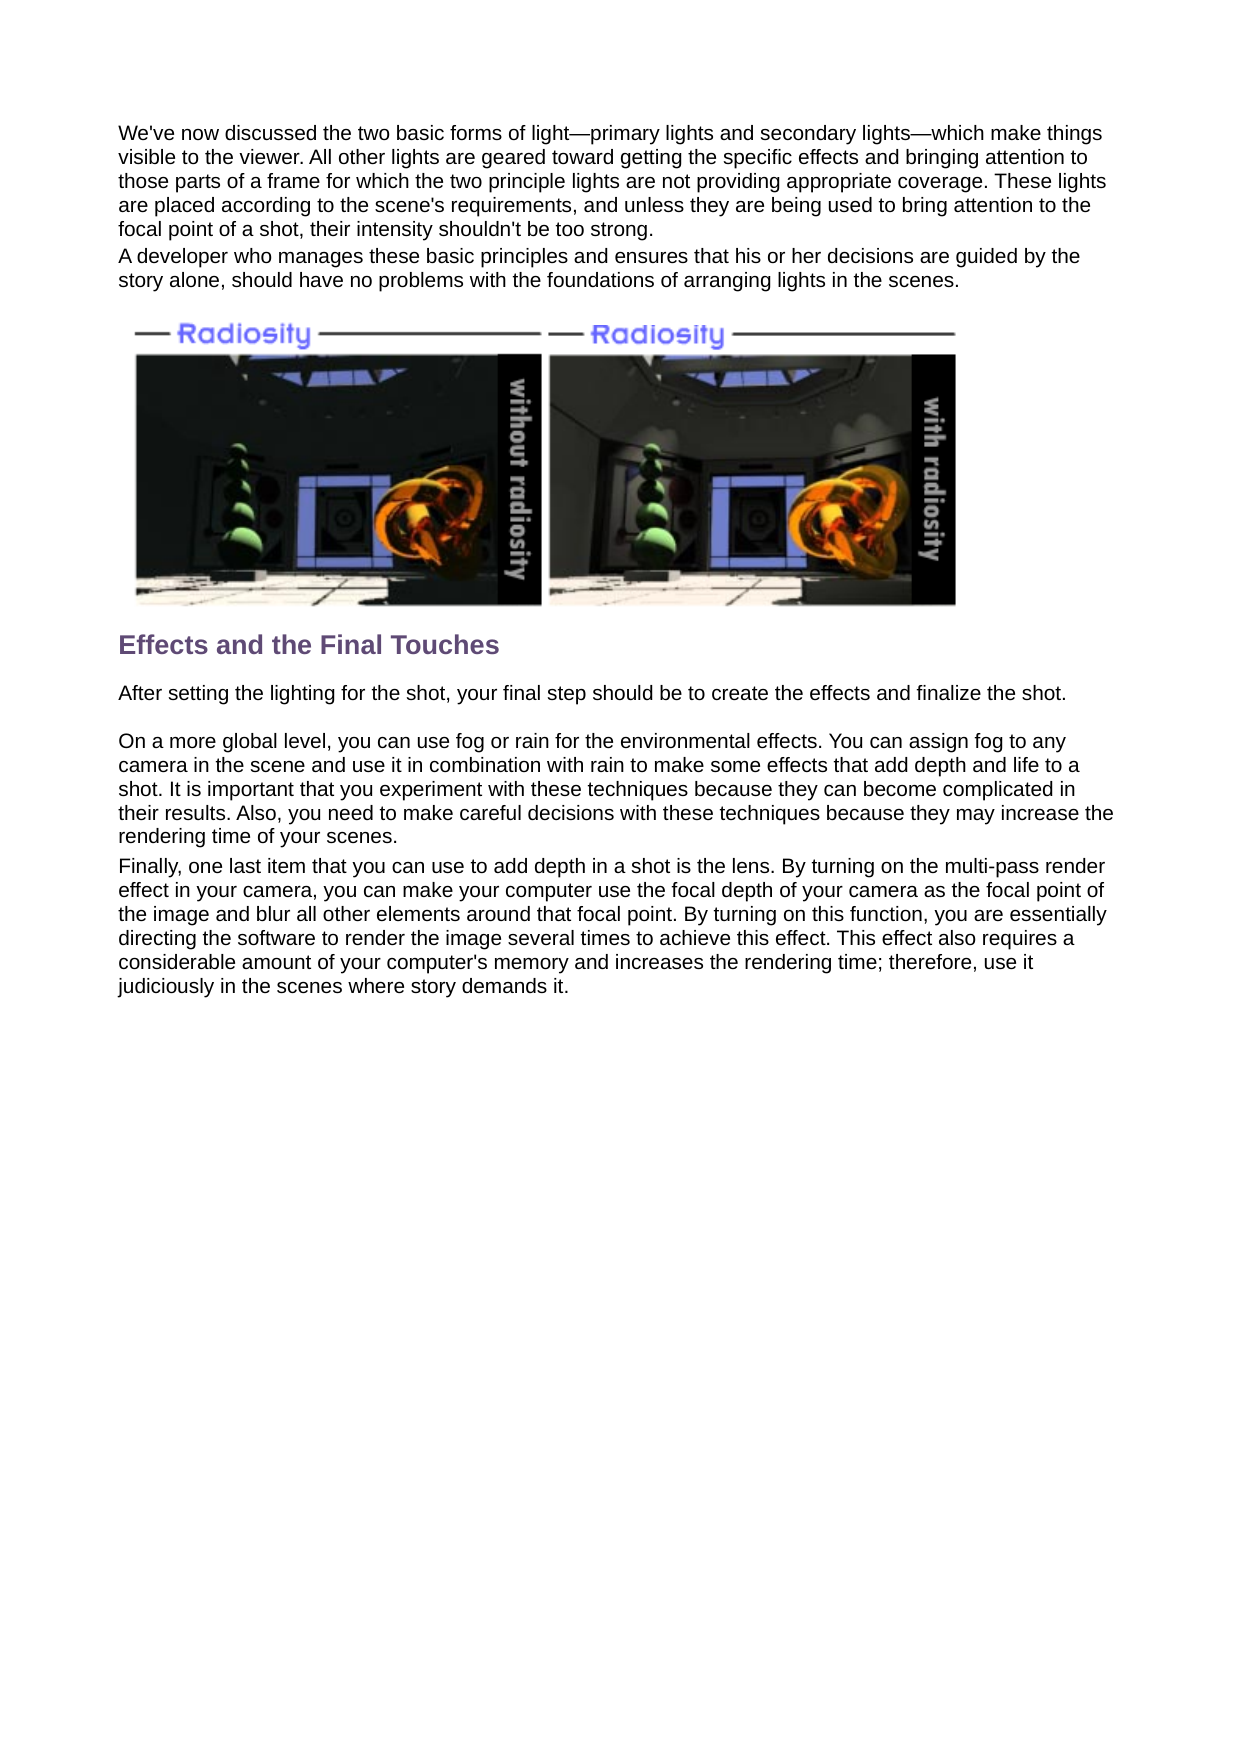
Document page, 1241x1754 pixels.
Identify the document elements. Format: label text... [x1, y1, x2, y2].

text Finally, one last item that you can use to add depth in a shot is the lens. By turning on the multi-pass render effect in your camera, you can make your computer use the focal depth of your camera as the focal point of the image and blur all other elements around that focal point. By turning on this function, you are essentially directing the software to render the image several times to achieve this effect. This effect also requires a considerable amount of your computer's memory and increases the rendering time; therefore, use it judiciously in the scenes where story demands it. [118, 854, 1122, 998]
picture [118, 312, 959, 608]
text On a more global level, you can use fog or rain for the environmental effects. You can assign fog to any camera in the scene and use it in combination with rain to make some effects that add depth and life to a shot. It is important that you experiment with these techniques because they can become complicated in their results. Also, you need to make careful decisions with these techniques because they may increase the rendering time of your scenes. [118, 728, 1122, 848]
text Effects and the Final Touches [118, 629, 1122, 660]
text A developer who manages these basic principles and ensures that his or her decisions are guided by the story alone, should have no problems with the foundations of arranging lights in the scenes. [118, 244, 1122, 292]
text We've now discussed the two basic forms of light—primary lights and secondary lights—which make things visible to the viewer. All other lights are geared toward getting the specific effects and bringing attention to those parts of a frame for which the two principle lights are not providing appropriate coverage. These lights are placed according to the scene's requirements, and unless they are being used to bring attention to the focal point of a shot, their intensity shouldn't be too strong. [118, 121, 1122, 241]
text After setting the lighting for the shot, your final step should be to create the effects and finalize the shot. [118, 681, 1122, 705]
